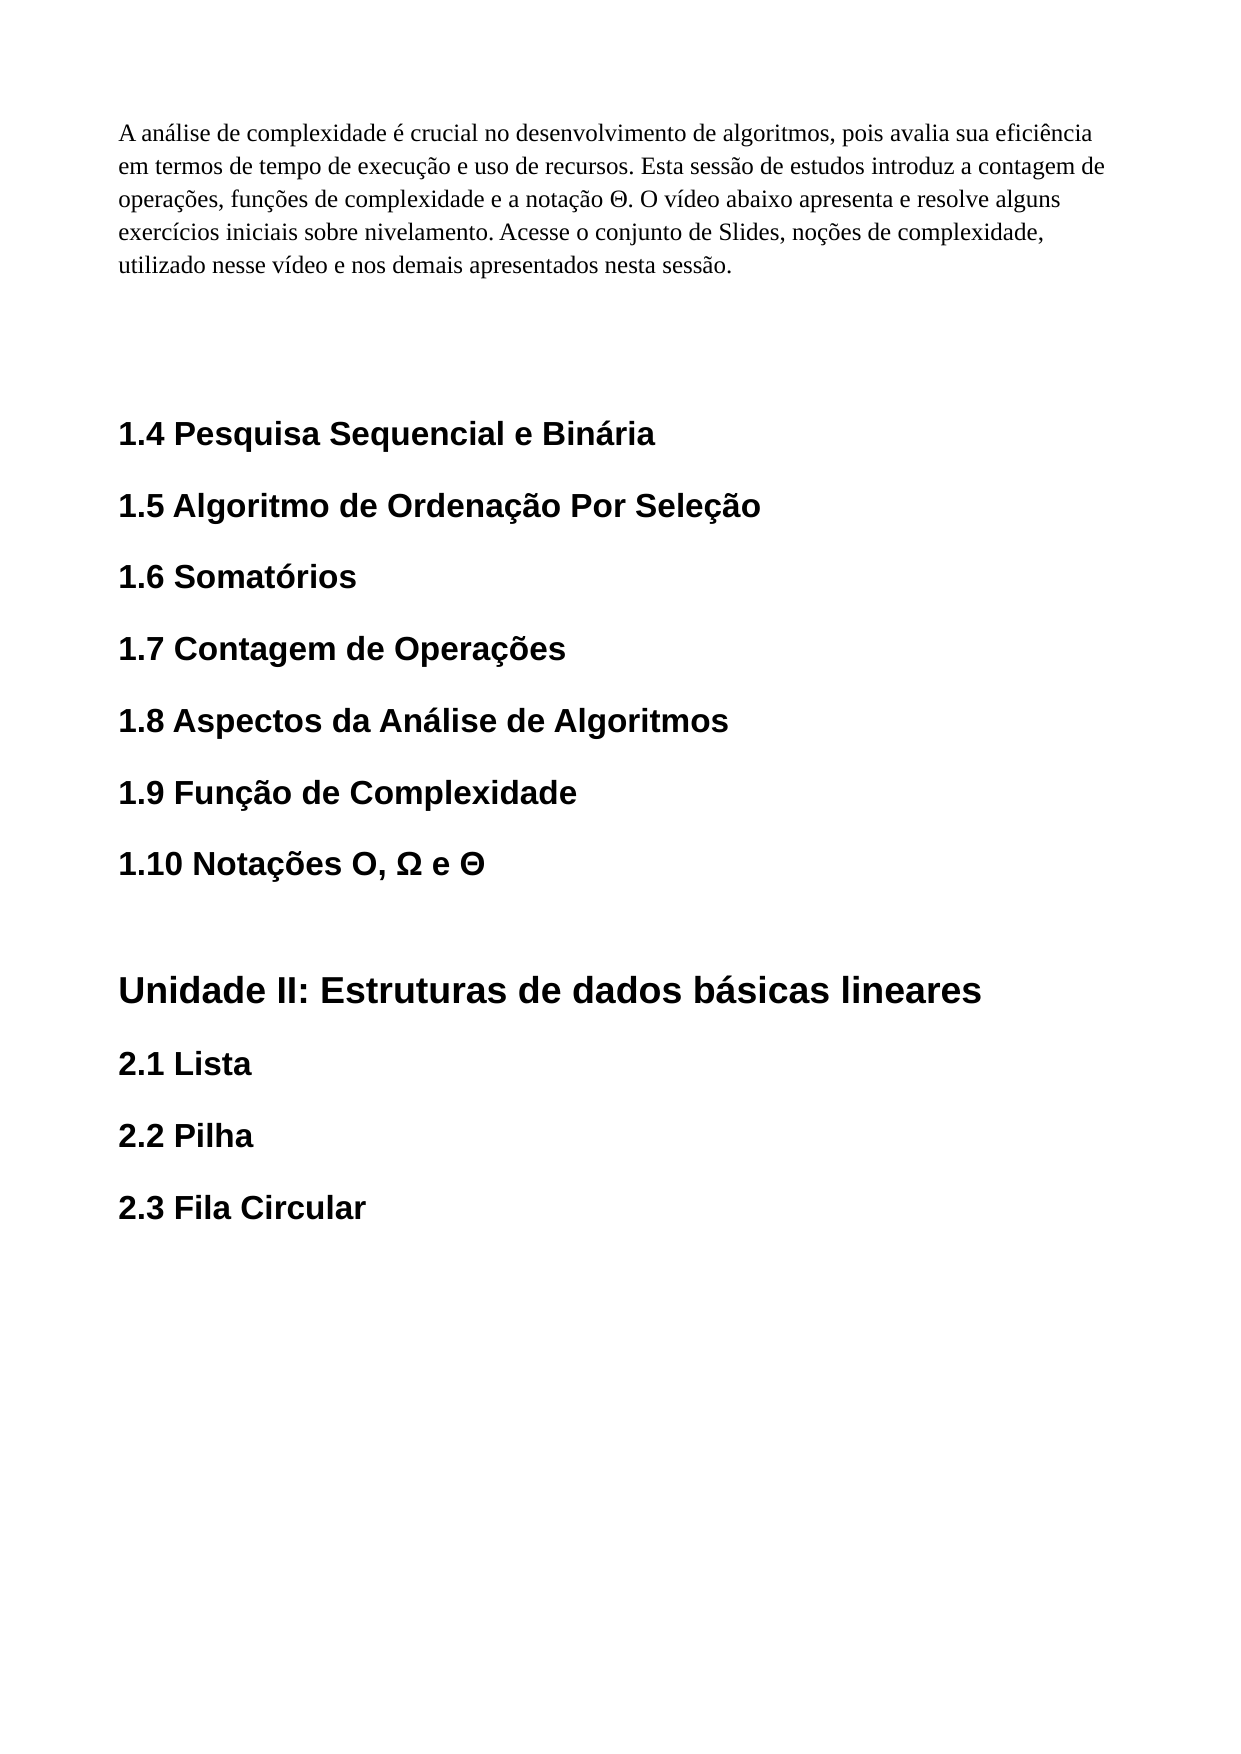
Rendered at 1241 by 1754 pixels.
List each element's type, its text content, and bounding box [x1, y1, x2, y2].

text A análise de complexidade é crucial no desenvolvimento de algoritmos, pois avalia sua eficiência em termos de tempo de execução e uso de recursos. Esta sessão de estudos introduz a contagem de operações, funções de complexidade e a notação Θ. O vídeo abaixo apresenta e resolve alguns exercícios iniciais sobre nivelamento. Acesse o conjunto de Slides, noções de complexidade, utilizado nesse vídeo e nos demais apresentados nesta sessão. [118, 118, 1122, 279]
subtitle 1.5 Algoritmo de Ordenação Por Seleção [118, 486, 1122, 524]
subtitle 2.2 Pilha [118, 1116, 1122, 1155]
subtitle Unidade II: Estruturas de dados básicas lineares [118, 968, 1122, 1011]
subtitle 1.6 Somatórios [118, 557, 1122, 596]
subtitle 1.9 Função de Complexidade [118, 773, 1122, 811]
subtitle 1.7 Contagem de Operações [118, 629, 1122, 668]
subtitle 1.8 Aspectos da Análise de Algoritmos [118, 701, 1122, 739]
subtitle 1.10 Notações O, Ω e Θ [118, 844, 1122, 883]
subtitle 1.4 Pesquisa Sequencial e Binária [118, 414, 1122, 452]
subtitle 2.1 Lista [118, 1044, 1122, 1083]
subtitle 2.3 Fila Circular [118, 1188, 1122, 1226]
